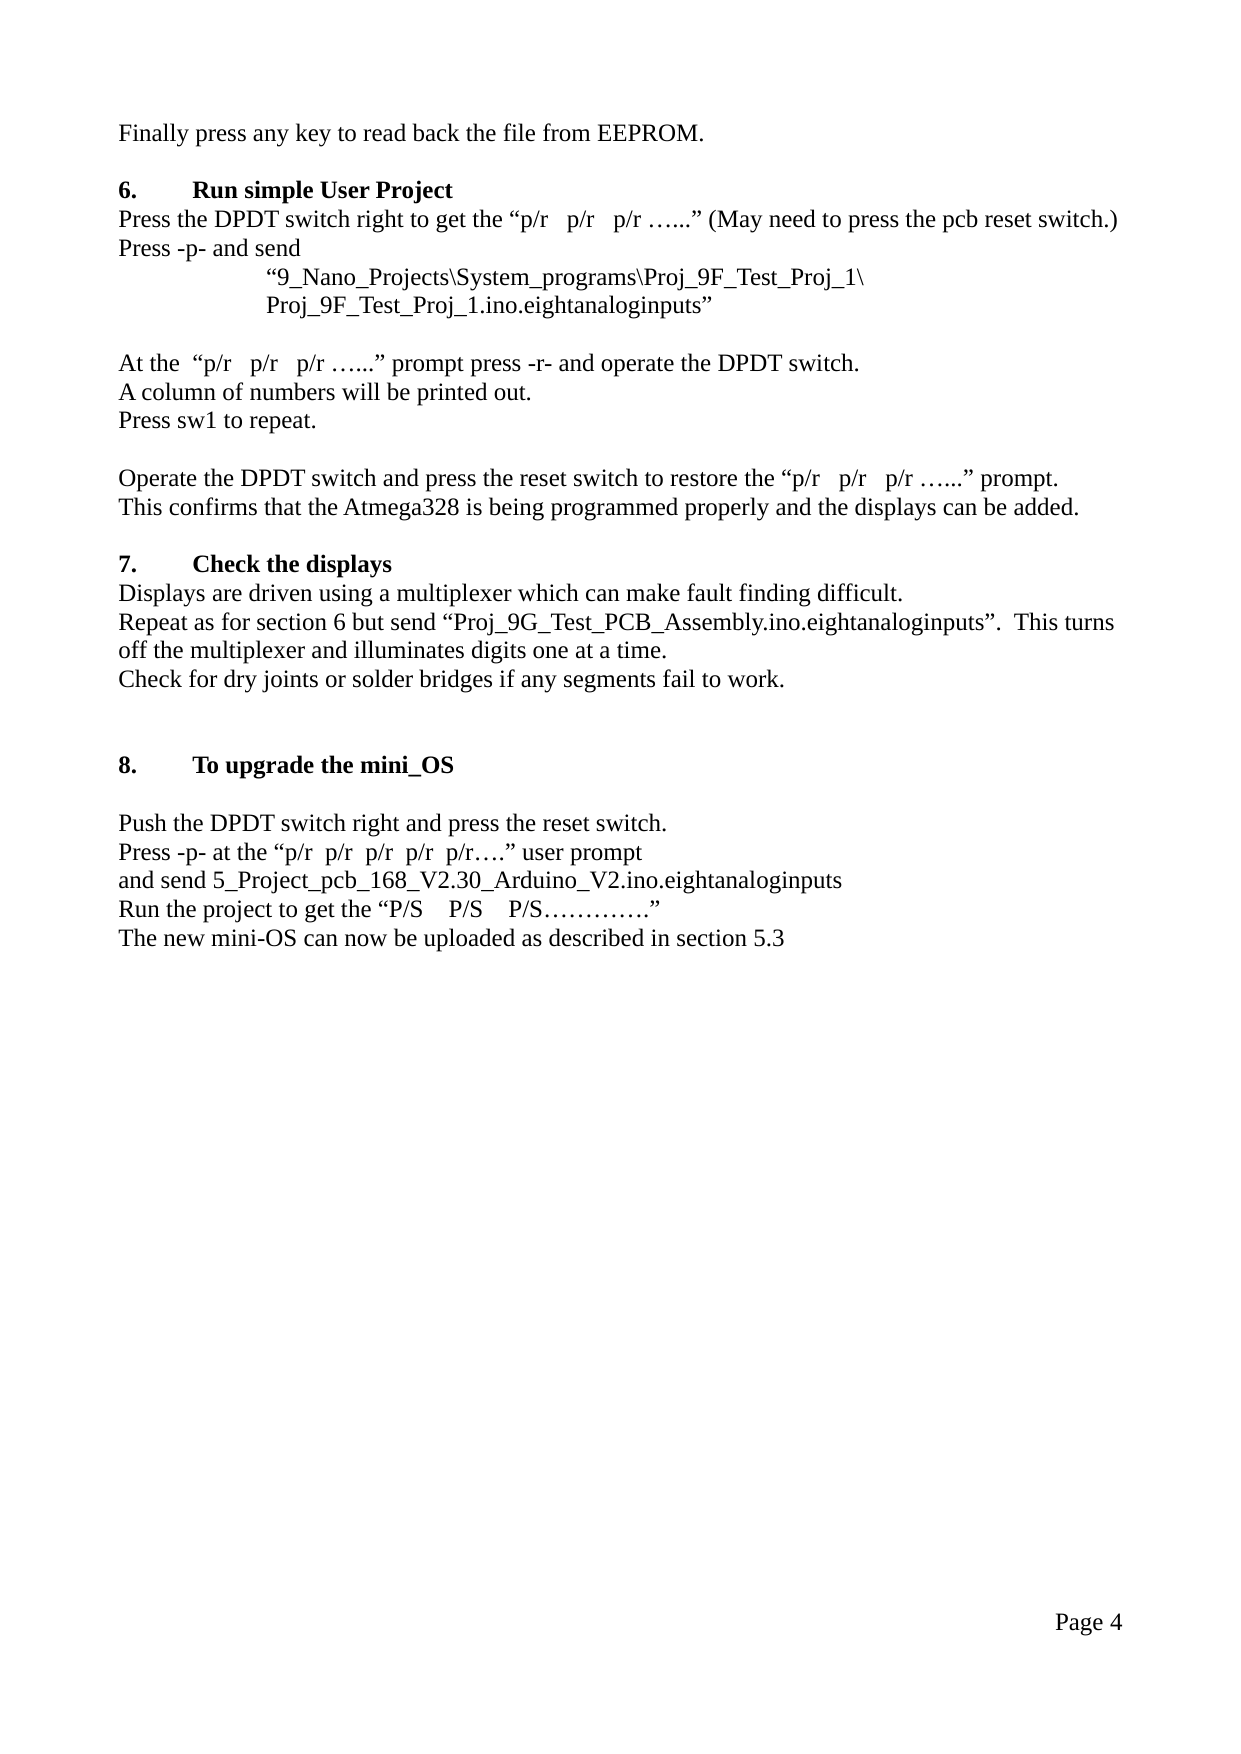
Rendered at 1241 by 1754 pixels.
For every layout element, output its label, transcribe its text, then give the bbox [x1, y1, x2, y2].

text and send 5_Project_pcb_168_V2.30_Arduino_V2.ino.eightanaloginputs [118, 866, 1122, 894]
text Press sw1 to repeat. [118, 406, 1122, 434]
text This confirms that the Atmega328 is being programmed properly and the displays can be added. [118, 492, 1122, 521]
text The new mini-OS can now be uploaded as described in section 5.3 [118, 923, 1122, 952]
text At the “p/r p/r p/r …...” prompt press -r- and operate the DPDT switch. [118, 348, 1122, 377]
text Push the DPDT switch right and press the reset switch. [118, 808, 1122, 837]
text 7. Check the displays [118, 549, 1122, 578]
text A column of numbers will be printed out. [118, 377, 1122, 406]
text Run the project to get the “P/S P/S P/S………….” [118, 894, 1122, 923]
text Operate the DPDT switch and press the reset switch to restore the “p/r p/r p/r …...” prompt. [118, 463, 1122, 492]
text Press the DPDT switch right to get the “p/r p/r p/r …...” (May need to press the pcb reset switch.) [118, 204, 1122, 233]
text Press -p- and send [118, 233, 1122, 262]
text Check for dry joints or solder bridges if any segments fail to work. [118, 664, 1122, 693]
text Finally press any key to read back the file from EEPROM. [118, 118, 1122, 147]
text Repeat as for section 6 but send “Proj_9G_Test_PCB_Assembly.ino.eightanaloginputs”. This turns off the multiplexer and illuminates digits one at a time. [118, 607, 1122, 664]
text 8. To upgrade the mini_OS [118, 751, 1122, 779]
text 6. Run simple User Project [118, 176, 1122, 204]
text “9_Nano_Projects\System_programs\Proj_9F_Test_Proj_1\ Proj_9F_Test_Proj_1.ino.eightanaloginputs” [118, 262, 1122, 319]
text Press -p- at the “p/r p/r p/r p/r p/r….” user prompt [118, 837, 1122, 866]
text Displays are driven using a multiplexer which can make fault finding difficult. [118, 578, 1122, 607]
